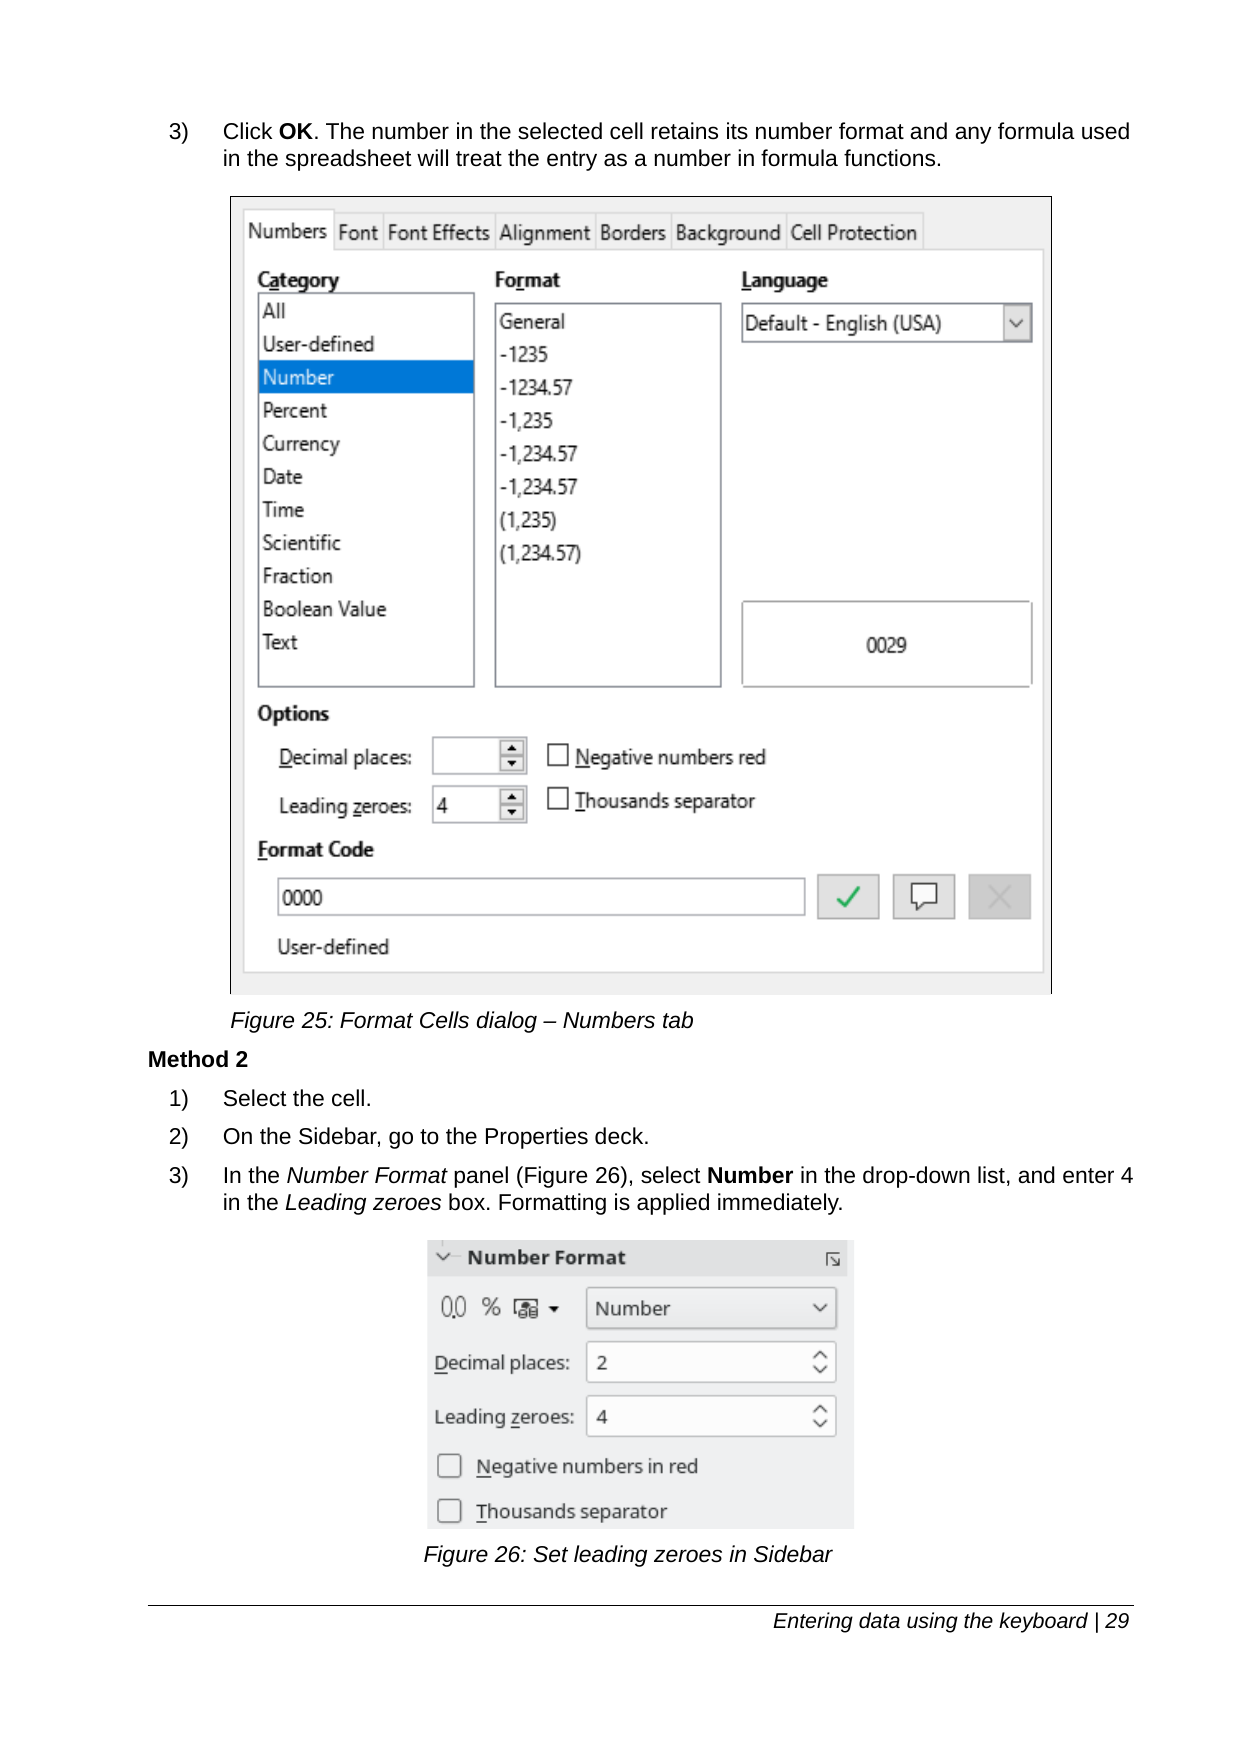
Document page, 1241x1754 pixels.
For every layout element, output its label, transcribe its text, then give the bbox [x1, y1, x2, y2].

text Figure 25: Format Cells dialog – Numbers tab [230, 1007, 1051, 1033]
list On the Sidebar, go to the Properties deck. [189, 1123, 1134, 1150]
list In the Number Format panel (Figure 26), select Number in the drop-down list, and enter 4 in the Leading zeroes box. Formatting is applied immediately. [189, 1162, 1134, 1215]
text Method 2 [148, 1046, 1134, 1072]
picture [427, 1240, 855, 1529]
picture [231, 197, 1052, 995]
list Select the cell. [189, 1084, 1134, 1111]
list Click OK. The number in the selected cell retains its number format and any formula used in the spreadsheet will treat the entry as a number in formula functions. [189, 118, 1134, 171]
text Figure 26: Set leading zeroes in Sidebar [423, 1541, 858, 1568]
